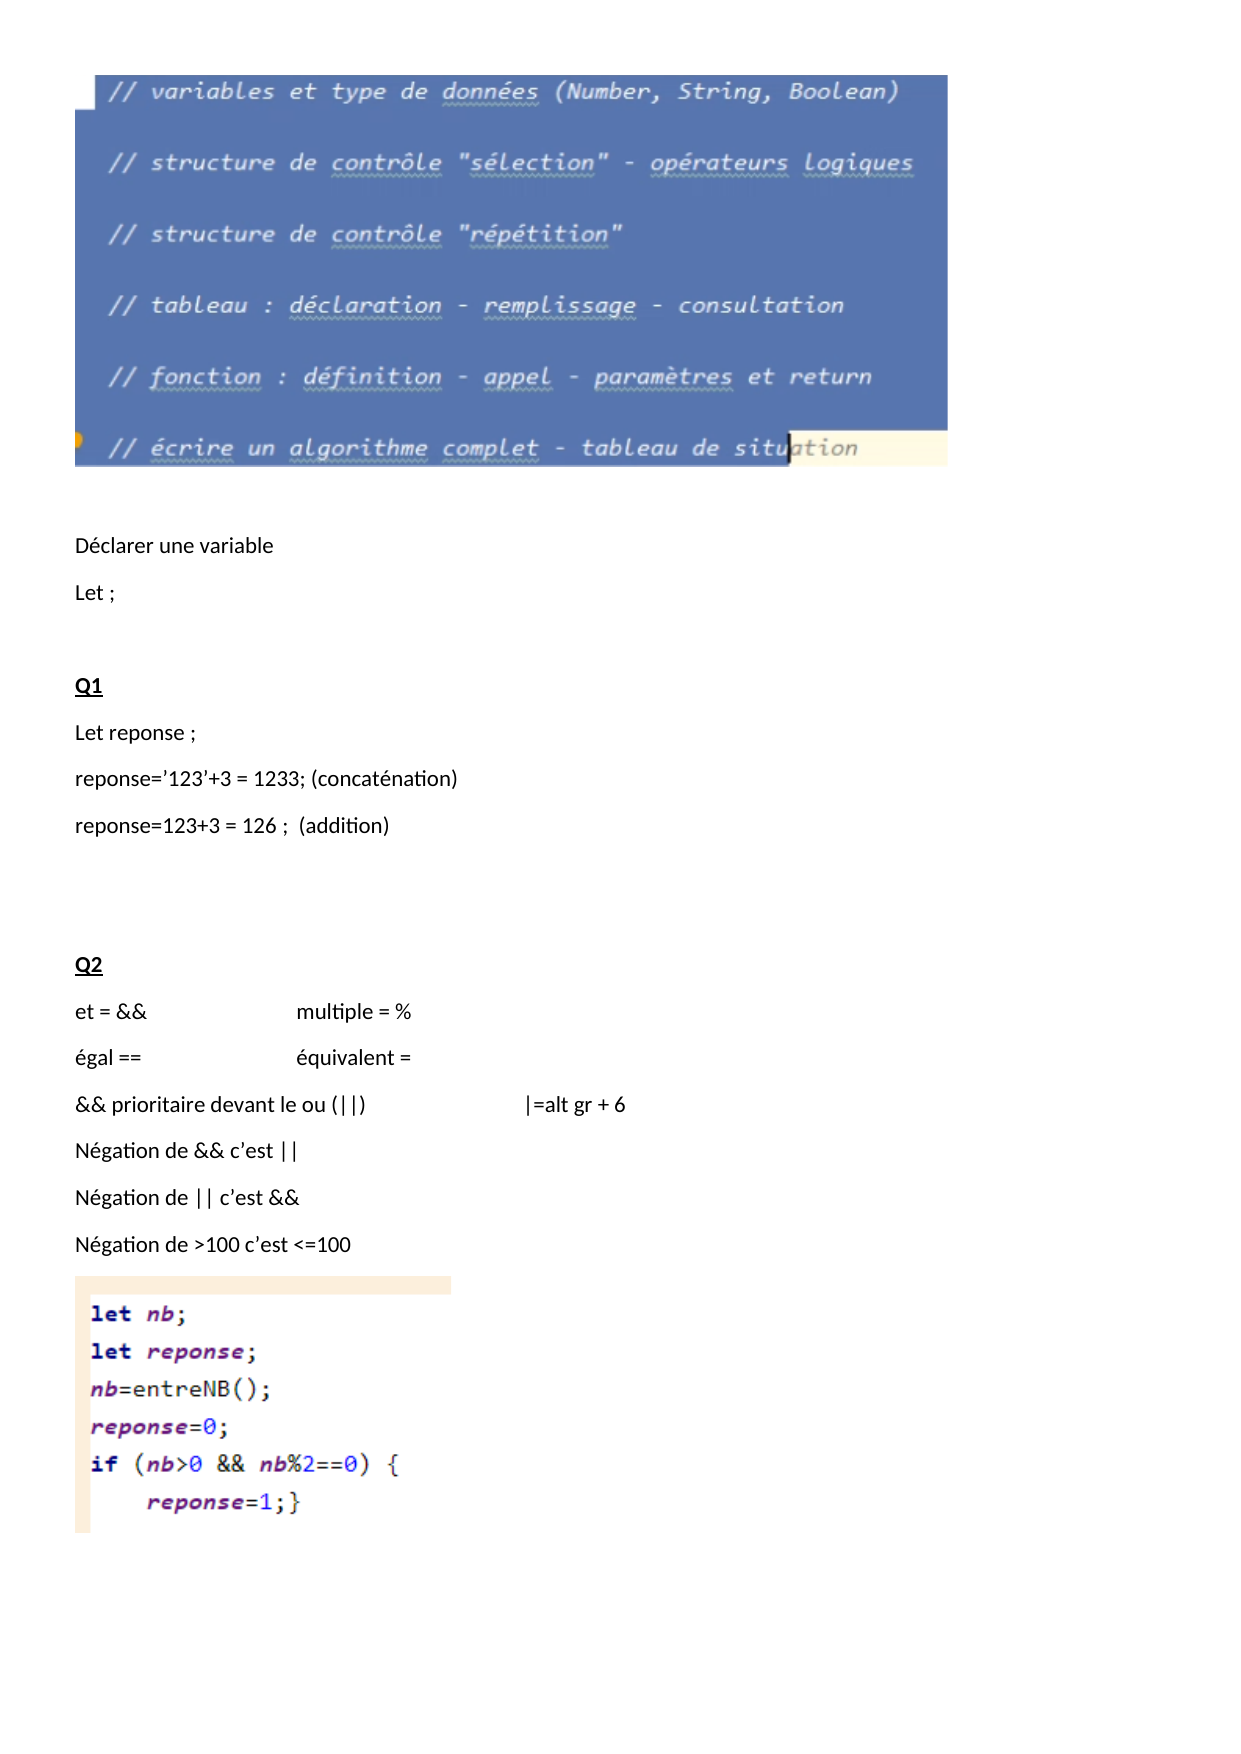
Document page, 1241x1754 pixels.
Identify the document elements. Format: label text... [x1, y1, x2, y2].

text && prioritaire devant le ou (||) |=alt gr + 6 [75, 1090, 1165, 1118]
text égal == équivalent = [75, 1043, 1165, 1072]
text reponse=’123’+3 = 1233; (concaténation) [75, 764, 1165, 792]
text reponse=123+3 = 126 ; (addition) [75, 811, 1165, 839]
text Q2 [75, 950, 1165, 978]
text Négation de && c’est || [75, 1137, 1165, 1165]
text Let reponse ; [75, 718, 1165, 746]
text Négation de || c’est && [75, 1183, 1165, 1211]
text Négation de >100 c’est <=100 [75, 1230, 1165, 1258]
text Let ; [75, 578, 1165, 606]
text et = && multiple = % [75, 997, 1165, 1025]
text Déclarer une variable [75, 531, 1165, 559]
text Q1 [75, 671, 1165, 699]
